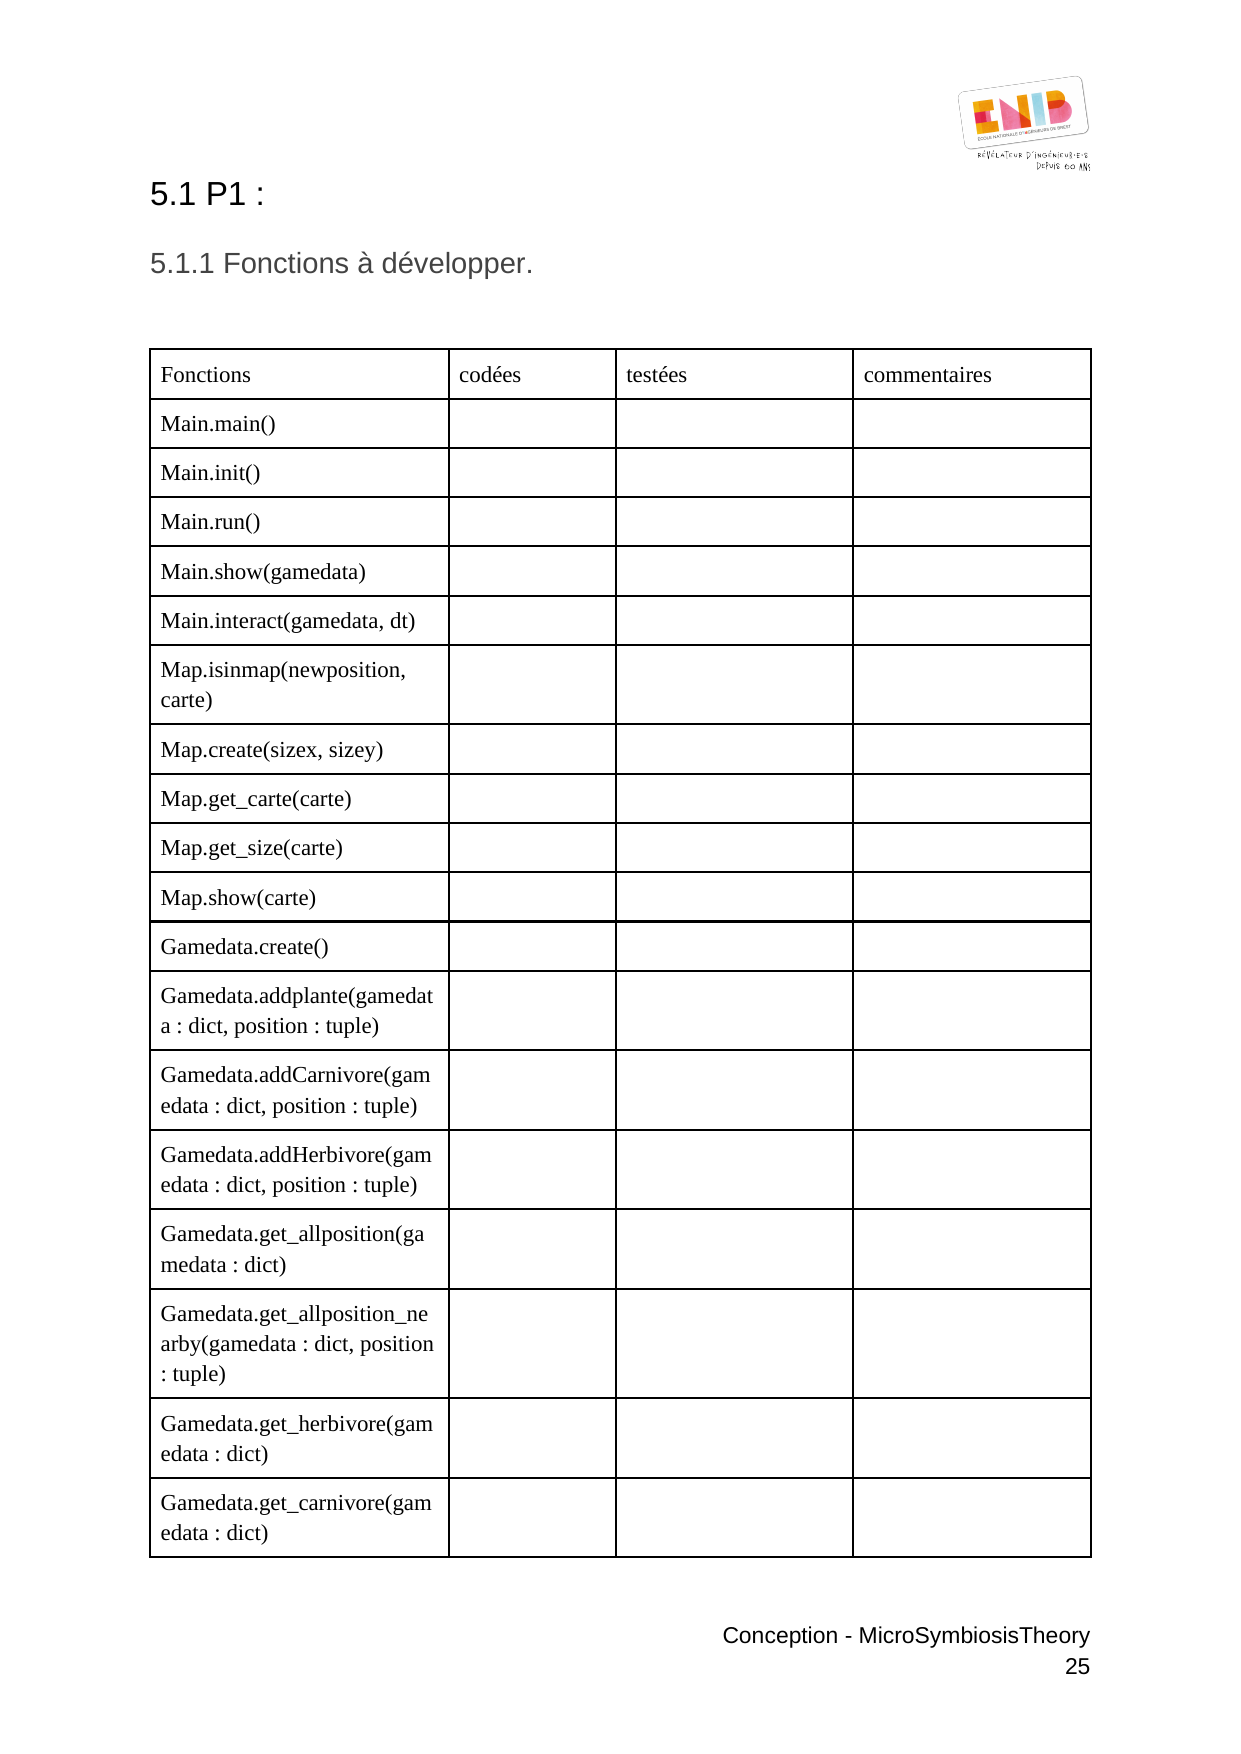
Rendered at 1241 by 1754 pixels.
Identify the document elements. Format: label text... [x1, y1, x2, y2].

table_cell [450, 1399, 615, 1477]
table_cell [617, 449, 852, 496]
table_cell [617, 1479, 852, 1556]
table_cell Main.interact(gamedata, dt) [151, 597, 448, 644]
table_cell [450, 449, 615, 496]
table_cell Main.show(gamedata) [151, 547, 448, 594]
table_cell [854, 775, 1090, 822]
table_cell Gamedata.addplante(gamedata : dict, position : tuple) [151, 972, 448, 1049]
table_cell [617, 597, 852, 644]
table_cell Map.create(sizex, sizey) [151, 725, 448, 772]
table_cell [450, 775, 615, 822]
table_cell [617, 498, 852, 545]
table_cell Gamedata.addCarnivore(gamedata : dict, position : tuple) [151, 1051, 448, 1128]
table_cell [450, 646, 615, 723]
table_cell [854, 725, 1090, 772]
table_cell [854, 1210, 1090, 1287]
table_cell [854, 498, 1090, 545]
table_cell [450, 824, 615, 871]
table_cell [854, 1479, 1090, 1556]
table_cell [854, 646, 1090, 723]
table_cell Map.show(carte) [151, 873, 448, 920]
table_cell Map.isinmap(newposition, carte) [151, 646, 448, 723]
table_cell [450, 1479, 615, 1556]
table_cell Map.get_size(carte) [151, 824, 448, 871]
table_cell [617, 972, 852, 1049]
table_cell [854, 923, 1090, 969]
table_cell [450, 597, 615, 644]
table_cell [617, 1131, 852, 1208]
table_cell Gamedata.create() [151, 923, 448, 969]
table_cell Main.main() [151, 400, 448, 447]
table_cell Gamedata.get_carnivore(gamedata : dict) [151, 1479, 448, 1556]
table_cell Gamedata.get_allposition_nearby(gamedata : dict, position : tuple) [151, 1290, 448, 1397]
table_cell [854, 1399, 1090, 1477]
table_cell [450, 1290, 615, 1397]
picture [956, 75, 1091, 174]
table_cell [617, 1290, 852, 1397]
table_cell [450, 873, 615, 920]
table_cell [450, 1210, 615, 1287]
table_cell [854, 873, 1090, 920]
table_cell [854, 1290, 1090, 1397]
table_cell [854, 972, 1090, 1049]
table_cell [617, 775, 852, 822]
table_header codées [450, 350, 615, 397]
table_cell [617, 923, 852, 969]
table_cell Main.init() [151, 449, 448, 496]
table_cell [617, 646, 852, 723]
table_cell [617, 725, 852, 772]
table_cell [450, 1051, 615, 1128]
table_header commentaires [854, 350, 1090, 397]
table_cell Map.get_carte(carte) [151, 775, 448, 822]
table_cell Gamedata.addHerbivore(gamedata : dict, position : tuple) [151, 1131, 448, 1208]
table_cell [854, 400, 1090, 447]
table_cell Gamedata.get_allposition(gamedata : dict) [151, 1210, 448, 1287]
table_cell Gamedata.get_herbivore(gamedata : dict) [151, 1399, 448, 1477]
table_header testées [617, 350, 852, 397]
table_cell [617, 1210, 852, 1287]
table_cell Main.run() [151, 498, 448, 545]
table_cell [617, 400, 852, 447]
table_cell [854, 547, 1090, 594]
table_cell [617, 547, 852, 594]
table_cell [617, 824, 852, 871]
table_cell [450, 972, 615, 1049]
table_cell [450, 725, 615, 772]
table_cell [854, 597, 1090, 644]
subtitle 5.1 P1 : [150, 174, 1090, 212]
table_cell [854, 824, 1090, 871]
subtitle 5.1.1 Fonctions à développer. [150, 246, 1090, 279]
table_cell [854, 1131, 1090, 1208]
table_header Fonctions [151, 350, 448, 397]
table_cell [450, 923, 615, 969]
table_cell [617, 1051, 852, 1128]
table_cell [854, 449, 1090, 496]
table_cell [617, 1399, 852, 1477]
table_cell [617, 873, 852, 920]
table_cell [450, 498, 615, 545]
table_cell [450, 400, 615, 447]
table_cell [854, 1051, 1090, 1128]
table_cell [450, 547, 615, 594]
table_cell [450, 1131, 615, 1208]
